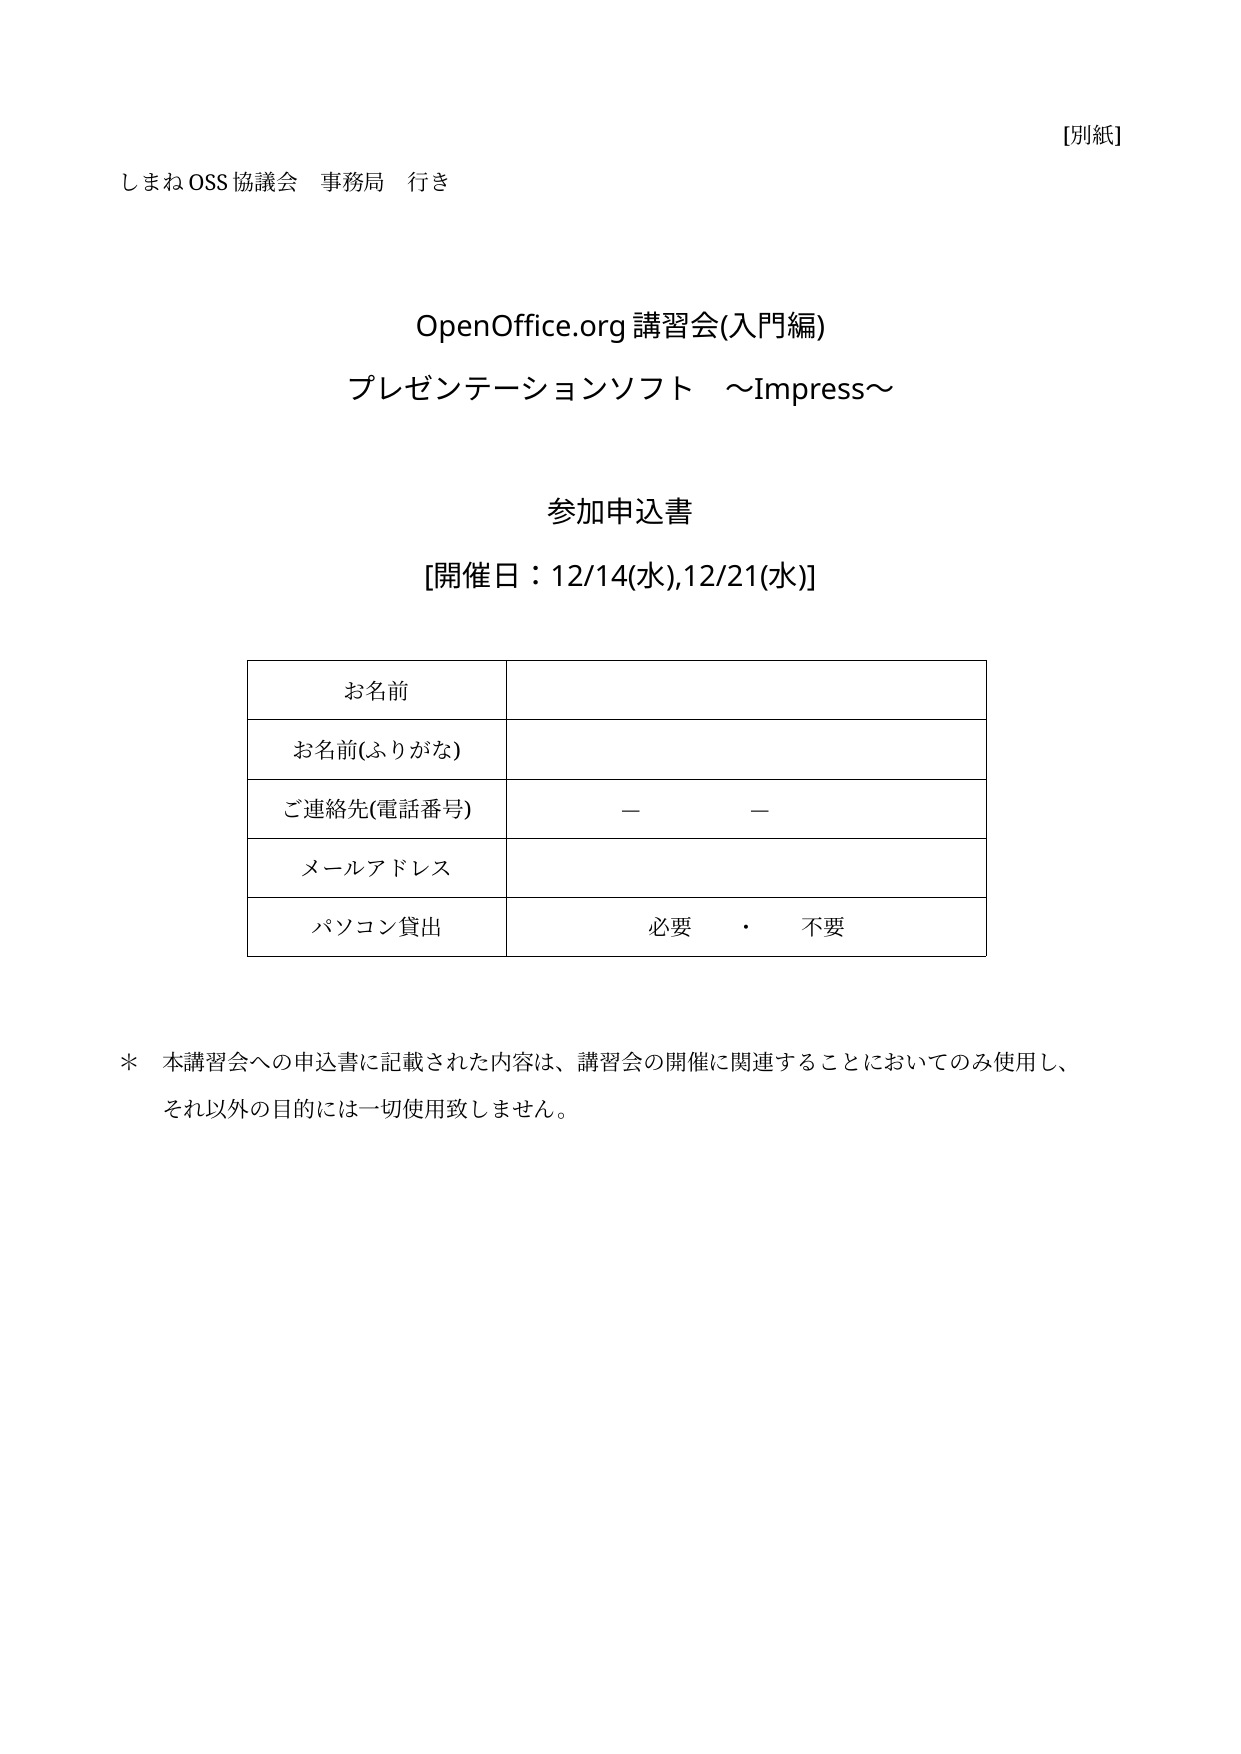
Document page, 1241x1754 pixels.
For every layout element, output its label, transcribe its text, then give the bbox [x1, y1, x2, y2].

table_cell 必要 ・ 不要 [507, 898, 986, 956]
table_cell お名前(ふりがな) [248, 720, 506, 778]
table_cell [507, 720, 986, 778]
table_cell パソコン貸出 [248, 898, 506, 956]
table_cell ご連絡先(電話番号) [248, 780, 506, 837]
table_cell [507, 839, 986, 897]
table_cell メールアドレス [248, 839, 506, 897]
table_cell — — [507, 780, 986, 837]
table_header お名前 [248, 661, 506, 719]
text プレゼンテーションソフト 〜Impress〜 [118, 366, 1122, 408]
text OpenOffice.org講習会(入門編) [118, 302, 1122, 344]
text [別紙] [118, 118, 1122, 150]
text それ以外の目的には一切使用致しません。 [118, 1092, 1122, 1124]
text しまねOSS協議会 事務局 行き [118, 165, 1122, 197]
text 参加申込書 [118, 489, 1122, 531]
text ＊ 本講習会への申込書に記載された内容は、講習会の開催に関連することにおいてのみ使用し、 [118, 1045, 1122, 1077]
table_header [507, 661, 986, 719]
text [開催日：12/14(水),12/21(水)] [118, 552, 1122, 594]
